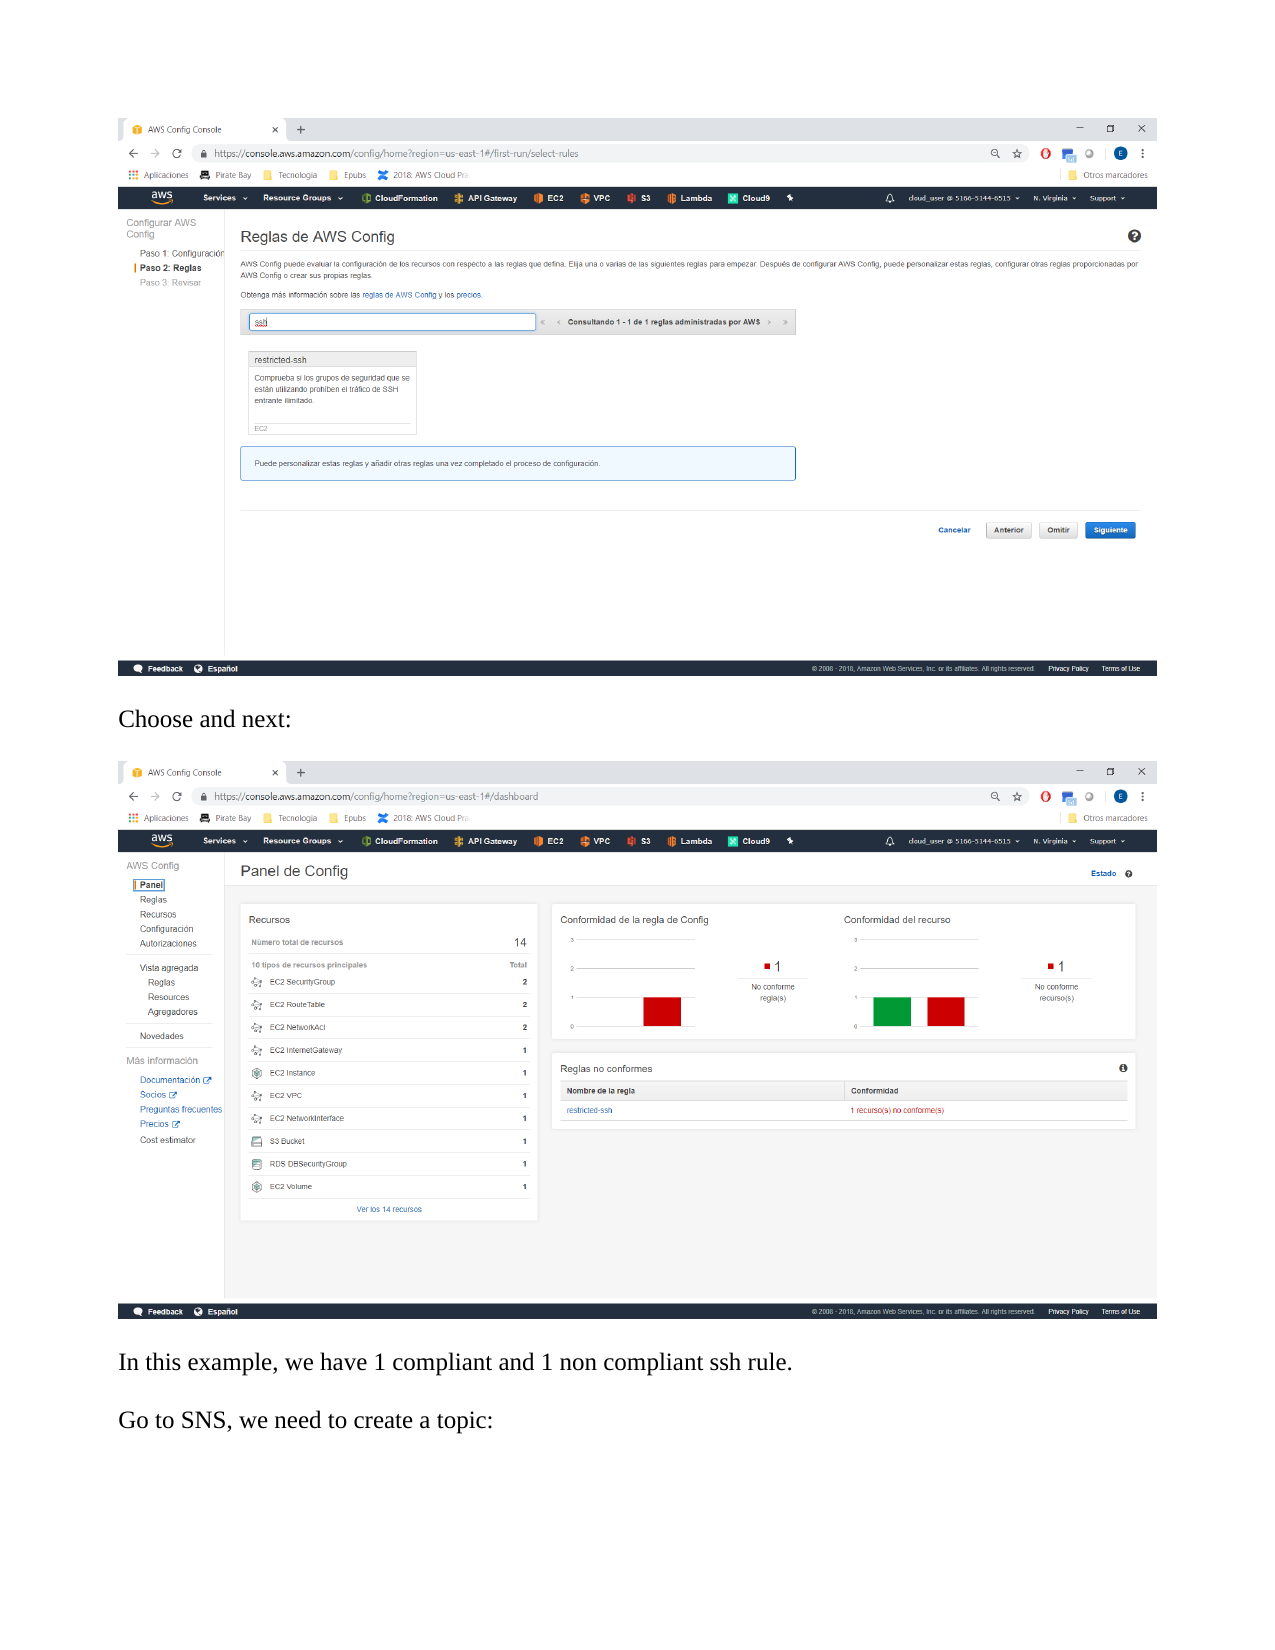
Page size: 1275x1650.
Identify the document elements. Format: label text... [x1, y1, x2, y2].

text In this example, we have 1 compliant and 1 non compliant ssh rule. [118, 1347, 1157, 1376]
picture [118, 118, 1157, 676]
text Go to SNS, we need to create a topic: [118, 1405, 1157, 1434]
picture [118, 761, 1157, 1319]
text Choose and next: [118, 704, 1157, 733]
